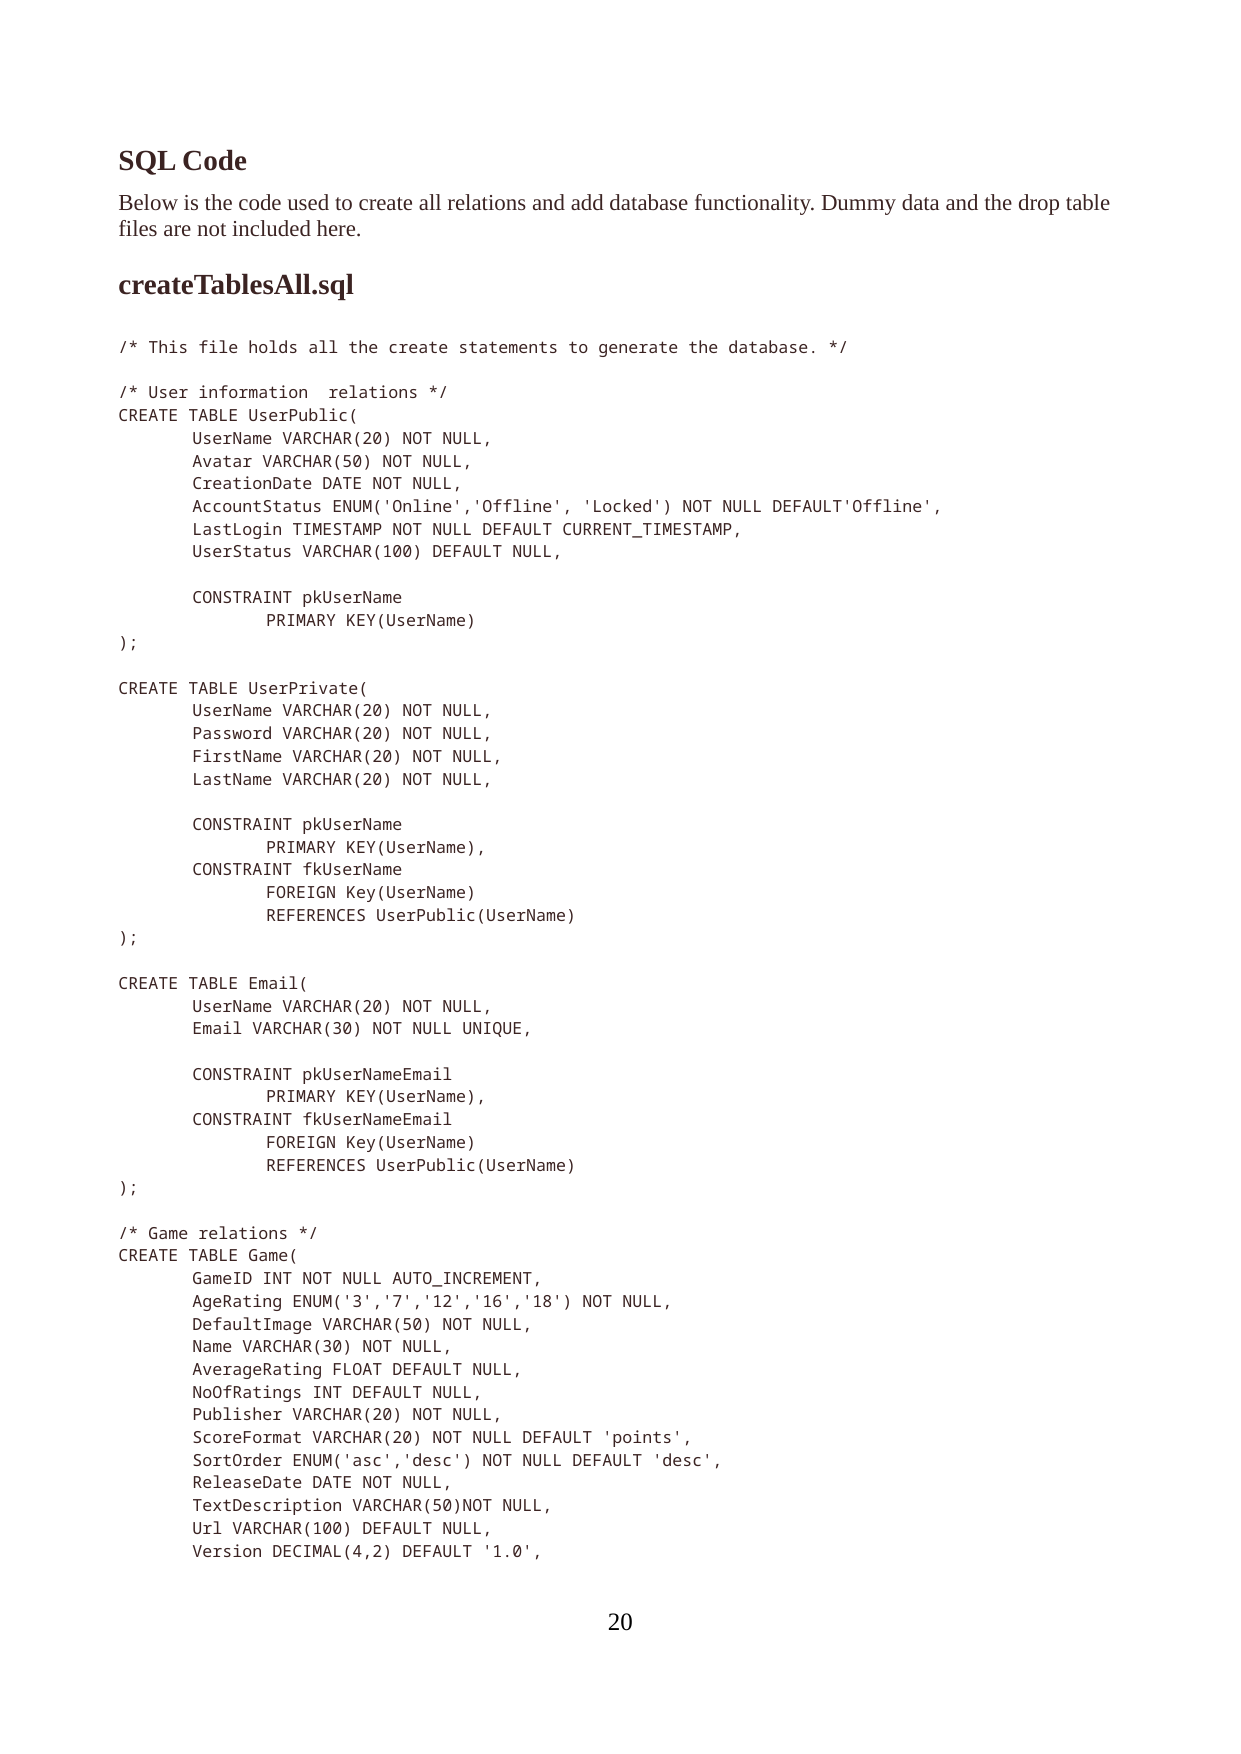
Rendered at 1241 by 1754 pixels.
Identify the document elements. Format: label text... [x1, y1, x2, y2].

text Avatar VARCHAR(50) NOT NULL, [118, 449, 1122, 472]
subtitle SQL Code [118, 143, 1122, 177]
text /* Game relations */ [118, 1221, 1122, 1244]
text CONSTRAINT pkUserNameEmail [118, 1062, 1122, 1085]
text CREATE TABLE Game( [118, 1244, 1122, 1267]
text ); [118, 926, 1122, 949]
text Password VARCHAR(20) NOT NULL, [118, 722, 1122, 744]
text ); [118, 631, 1122, 653]
text ReleaseDate DATE NOT NULL, [118, 1471, 1122, 1494]
text FirstName VARCHAR(20) NOT NULL, [118, 744, 1122, 767]
text AverageRating FLOAT DEFAULT NULL, [118, 1357, 1122, 1380]
text TextDescription VARCHAR(50)NOT NULL, [118, 1494, 1122, 1516]
text /* This file holds all the create statements to generate the database. */ [118, 336, 1122, 358]
text UserName VARCHAR(20) NOT NULL, [118, 699, 1122, 722]
text GameID INT NOT NULL AUTO_INCREMENT, [118, 1267, 1122, 1289]
text /* User information relations */ [118, 381, 1122, 404]
text Version DECIMAL(4,2) DEFAULT '1.0', [118, 1539, 1122, 1562]
text FOREIGN Key(UserName) [118, 1130, 1122, 1153]
subtitle createTablesAll.sql [118, 267, 1122, 300]
text Email VARCHAR(30) NOT NULL UNIQUE, [118, 1017, 1122, 1039]
text CREATE TABLE Email( [118, 971, 1122, 994]
text REFERENCES UserPublic(UserName) [118, 1153, 1122, 1176]
text SortOrder ENUM('asc','desc') NOT NULL DEFAULT 'desc', [118, 1448, 1122, 1471]
text REFERENCES UserPublic(UserName) [118, 903, 1122, 926]
text UserStatus VARCHAR(100) DEFAULT NULL, [118, 540, 1122, 563]
text CONSTRAINT pkUserName [118, 585, 1122, 608]
text UserName VARCHAR(20) NOT NULL, [118, 994, 1122, 1017]
text CONSTRAINT fkUserNameEmail [118, 1108, 1122, 1130]
text PRIMARY KEY(UserName), [118, 1085, 1122, 1108]
text CREATE TABLE UserPublic( [118, 404, 1122, 426]
text ScoreFormat VARCHAR(20) NOT NULL DEFAULT 'points', [118, 1426, 1122, 1448]
text CONSTRAINT fkUserName [118, 858, 1122, 881]
text FOREIGN Key(UserName) [118, 881, 1122, 903]
text Below is the code used to create all relations and add database functionality. Dummy data and the drop table files are not included here. [118, 189, 1122, 242]
text CREATE TABLE UserPrivate( [118, 676, 1122, 699]
text CONSTRAINT pkUserName [118, 812, 1122, 835]
text CreationDate DATE NOT NULL, [118, 472, 1122, 494]
text LastName VARCHAR(20) NOT NULL, [118, 767, 1122, 790]
text UserName VARCHAR(20) NOT NULL, [118, 426, 1122, 449]
text Publisher VARCHAR(20) NOT NULL, [118, 1403, 1122, 1426]
text Name VARCHAR(30) NOT NULL, [118, 1335, 1122, 1357]
text LastLogin TIMESTAMP NOT NULL DEFAULT CURRENT_TIMESTAMP, [118, 517, 1122, 540]
text AgeRating ENUM('3','7','12','16','18') NOT NULL, [118, 1289, 1122, 1312]
text AccountStatus ENUM('Online','Offline', 'Locked') NOT NULL DEFAULT'Offline', [118, 494, 1122, 517]
text DefaultImage VARCHAR(50) NOT NULL, [118, 1312, 1122, 1335]
text Url VARCHAR(100) DEFAULT NULL, [118, 1516, 1122, 1539]
text ); [118, 1176, 1122, 1198]
text PRIMARY KEY(UserName) [118, 608, 1122, 631]
text PRIMARY KEY(UserName), [118, 835, 1122, 858]
text NoOfRatings INT DEFAULT NULL, [118, 1380, 1122, 1403]
